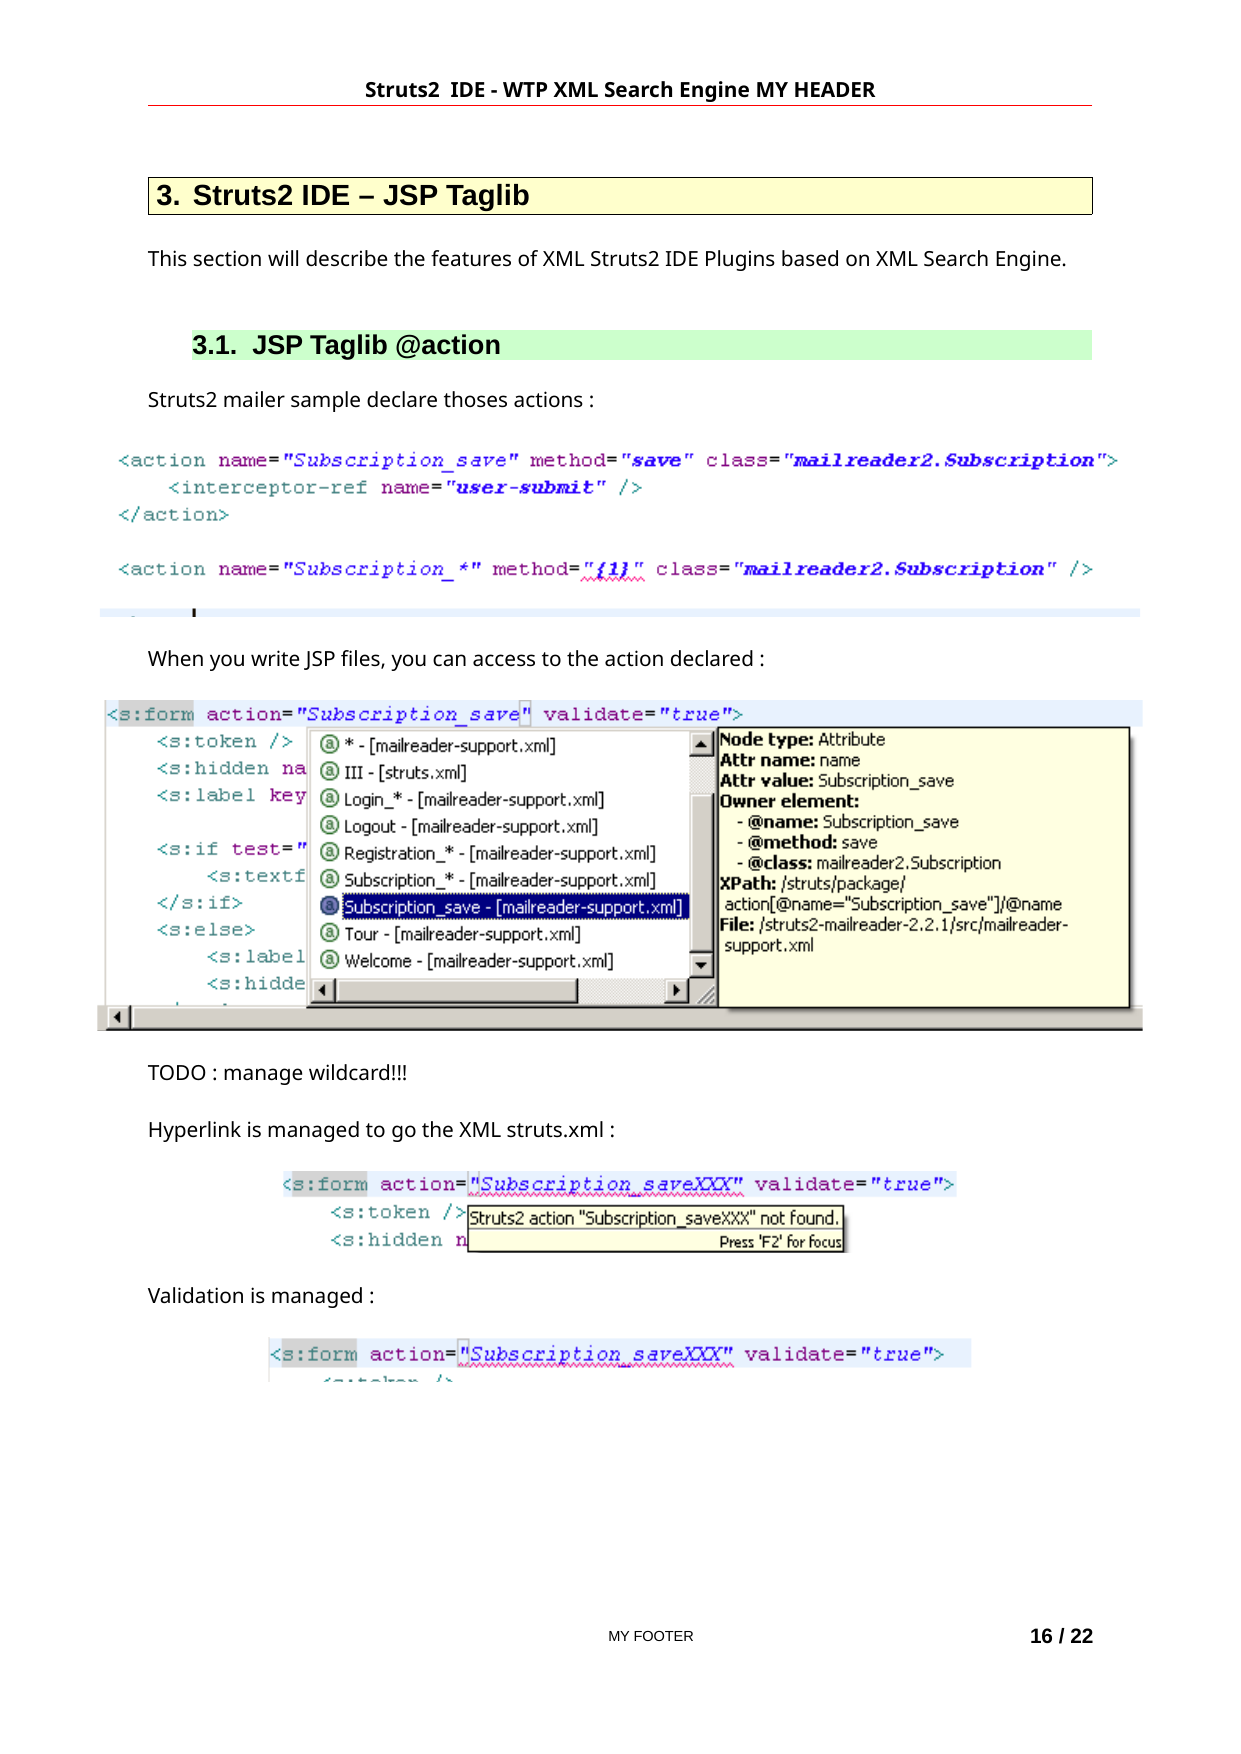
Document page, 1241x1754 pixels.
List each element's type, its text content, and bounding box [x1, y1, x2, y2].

text Hyperlink is managed to go the XML struts.xml : [148, 1115, 1092, 1143]
subtitle Struts2 IDE – JSP Taglib [149, 178, 1092, 214]
text Validation is managed : [148, 1281, 1092, 1309]
subtitle JSP Taglib @action [192, 330, 1092, 360]
text When you write JSP files, you can access to the action declared : [148, 644, 1092, 672]
text This section will describe the features of XML Struts2 IDE Plugins based on XML Search Engine. [148, 244, 1092, 272]
text Struts2 mailer sample declare thoses actions : [148, 385, 1092, 413]
text TODO : manage wildcard!!! [148, 1058, 1092, 1087]
